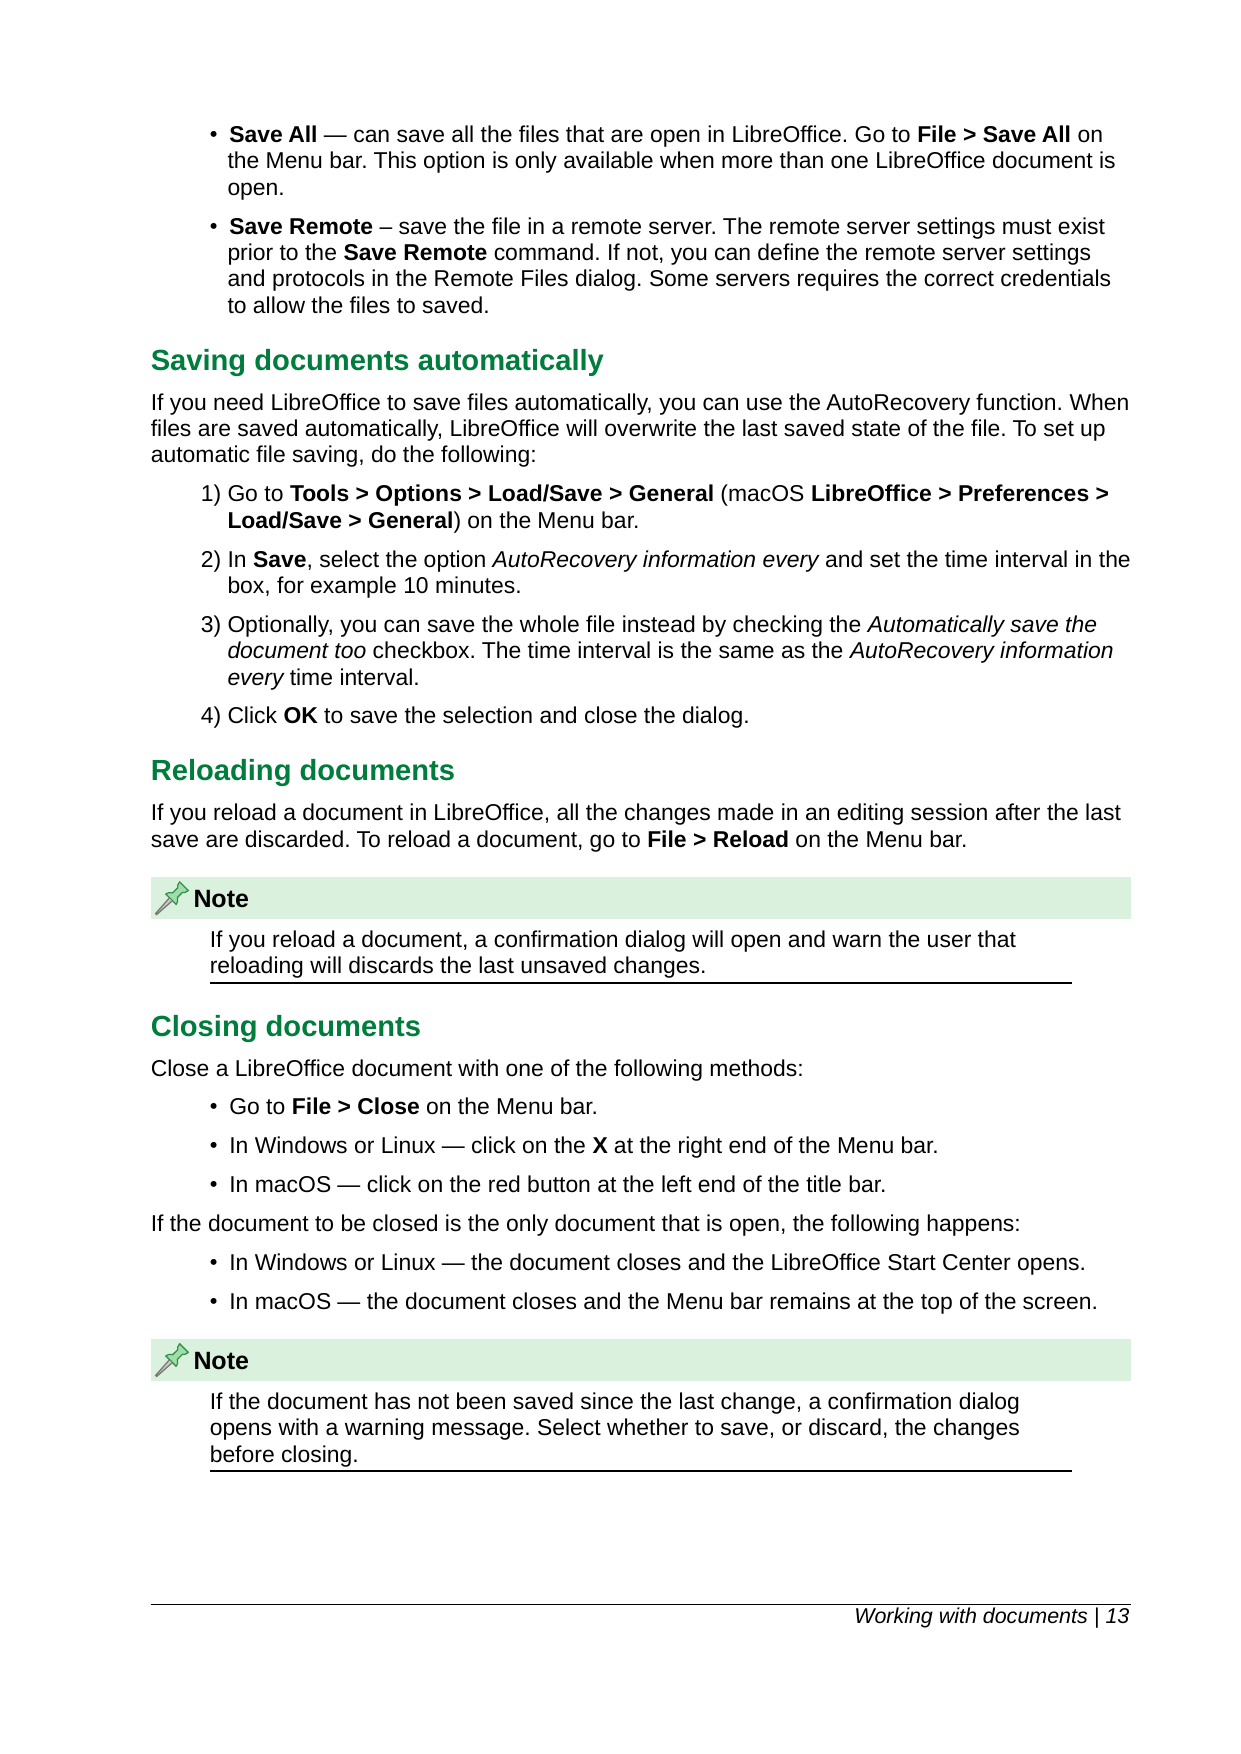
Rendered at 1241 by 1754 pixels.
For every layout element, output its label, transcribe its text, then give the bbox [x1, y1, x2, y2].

list In Save, select the option AutoRecovery information every and set the time interval in the box, for example 10 minutes. [227, 546, 1131, 598]
text If the document has not been saved since the last change, a confirmation dialog opens with a warning message. Select whether to save, or discard, the changes before closing. [209, 1388, 1072, 1472]
subtitle Closing documents [151, 1008, 1131, 1042]
list Click OK to save the selection and close the dialog. [227, 702, 1131, 729]
text If you reload a document in LibreOffice, all the changes made in an editing session after the last save are discarded. To reload a document, go to File > Reload on the Menu bar. [151, 799, 1131, 852]
list Optionally, you can save the whole file instead by checking the Automatically save the document too checkbox. The time interval is the same as the AutoRecovery information every time interval. [227, 611, 1131, 690]
subtitle Note [193, 877, 1131, 919]
list In Windows or Linux — the document closes and the LibreOffice Start Center opens. [209, 1249, 1131, 1275]
list Go to Tools > Options > Load/Save > General (macOS LibreOffice > Preferences > Load/Save > General) on the Menu bar. [227, 480, 1131, 533]
subtitle Note [193, 1339, 1131, 1381]
list Save Remote – save the file in a remote server. The remote server settings must exist prior to the Save Remote command. If not, you can define the remote server settings and protocols in the Remote Files dialog. Some servers requires the correct credentials to allow the files to saved. [209, 213, 1131, 318]
list In macOS — click on the red button at the left end of the title bar. [209, 1171, 1131, 1197]
list Go to File > Close on the Menu bar. [209, 1093, 1131, 1120]
list If you need LibreOffice to save files automatically, you can use the AutoRecovery function. When files are saved automatically, LibreOffice will overwrite the last saved state of the file. To set up automatic file saving, do the following: [151, 389, 1131, 468]
subtitle Reloading documents [151, 753, 1131, 787]
subtitle Saving documents automatically [151, 343, 1131, 376]
text If you reload a document, a confirmation dialog will open and warn the user that reloading will discards the last unsaved changes. [209, 926, 1072, 984]
list Save All — can save all the files that are open in LibreOffice. Go to File > Save All on the Menu bar. This option is only available when more than one LibreOffice document is open. [209, 121, 1131, 200]
list In macOS — the document closes and the Menu bar remains at the top of the screen. [209, 1288, 1131, 1314]
list Close a LibreOffice document with one of the following methods: [151, 1054, 1131, 1081]
list If the document to be closed is the only document that is open, the following happens: [151, 1210, 1131, 1236]
list In Windows or Linux — click on the X at the right end of the Menu bar. [209, 1132, 1131, 1158]
